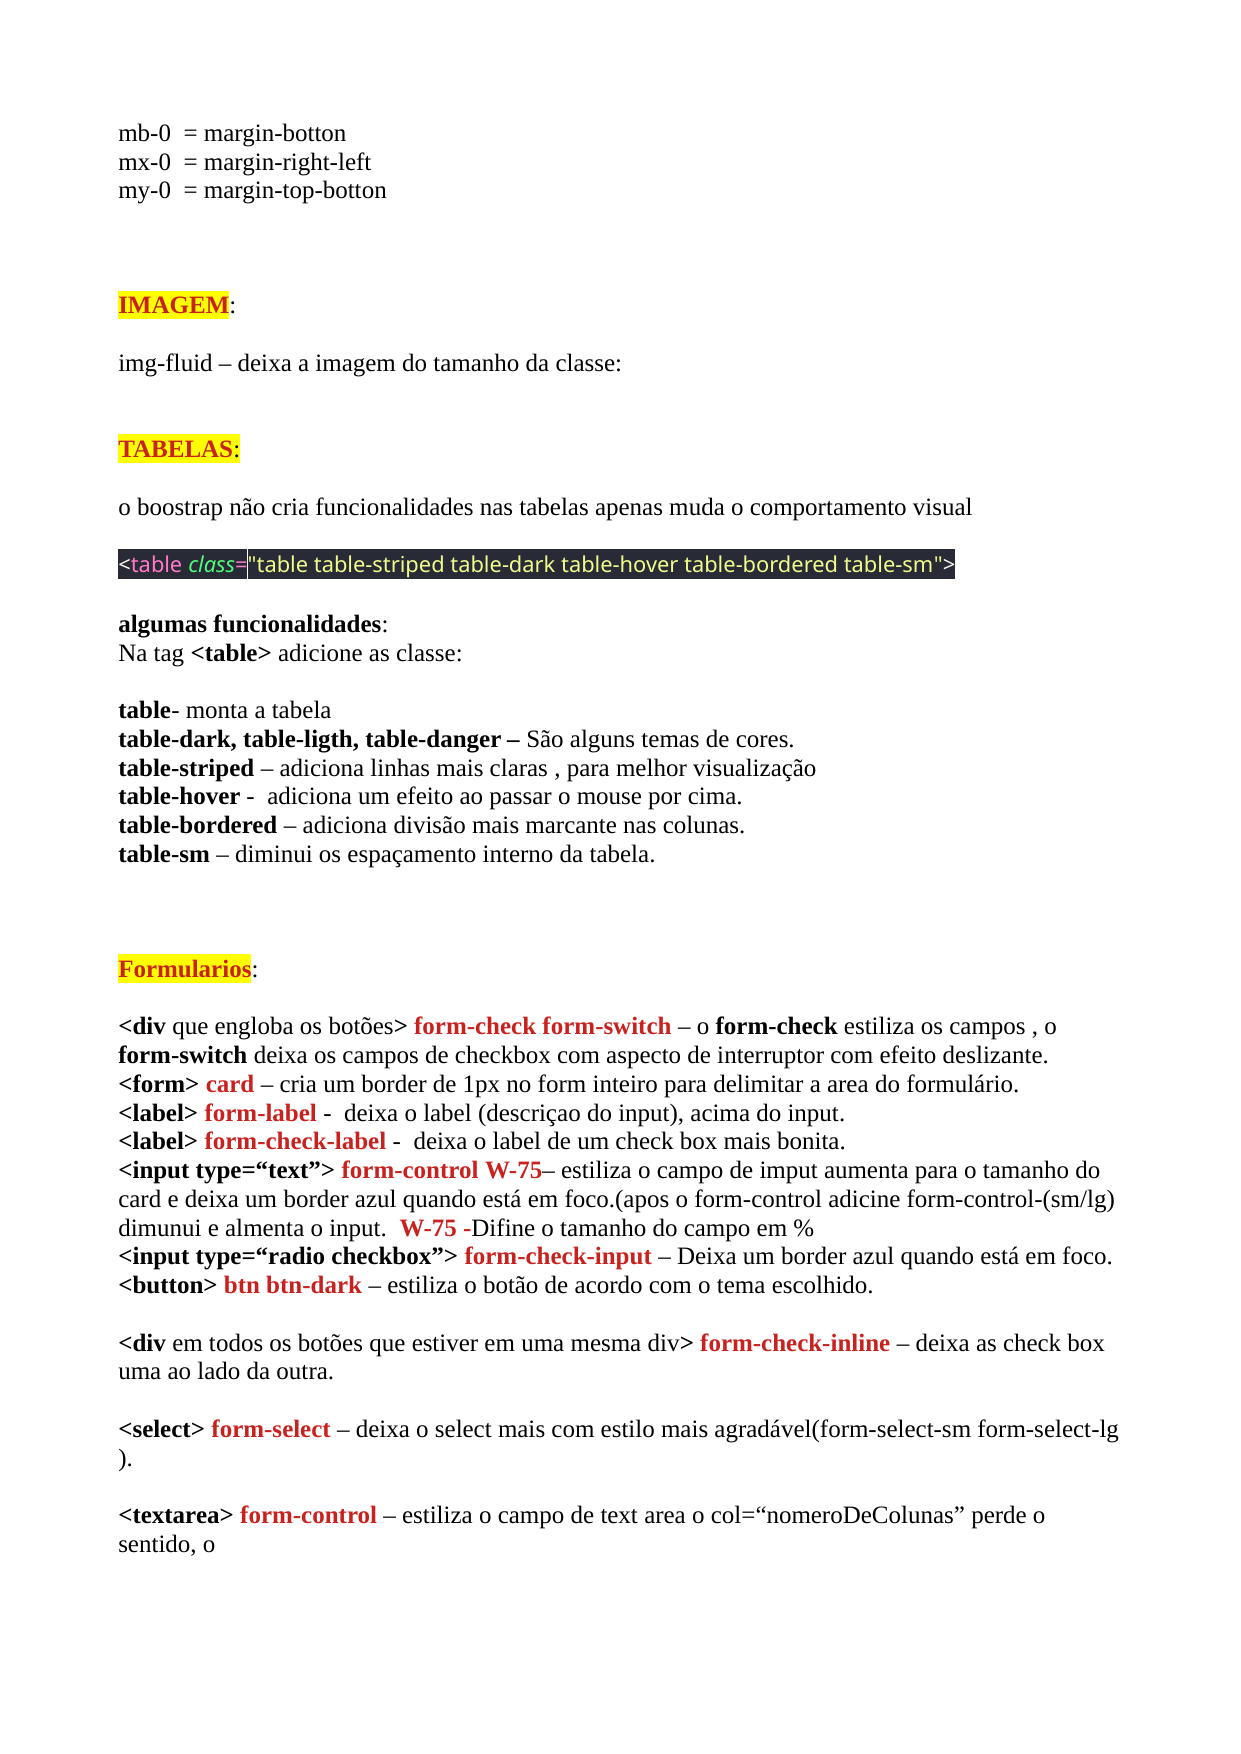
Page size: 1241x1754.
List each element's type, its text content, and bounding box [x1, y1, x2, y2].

text <form> card – cria um border de 1px no form inteiro para delimitar a area do formulário. [118, 1069, 1122, 1098]
text table-bordered – adiciona divisão mais marcante nas colunas. [118, 810, 1122, 839]
text <textarea> form-control – estiliza o campo de text area o col=“nomeroDeColunas” perde o sentido, o [118, 1500, 1122, 1558]
text <label> form-label - deixa o label (descriçao do input), acima do input. [118, 1098, 1122, 1126]
text <table class="table table-striped table-dark table-hover table-bordered table-sm"> [118, 549, 1122, 579]
text mx-0 = margin-right-left [118, 147, 1122, 176]
text <div em todos os botões que estiver em uma mesma div> form-check-inline – deixa as check box uma ao lado da outra. [118, 1328, 1122, 1385]
text table-hover - adiciona um efeito ao passar o mouse por cima. [118, 781, 1122, 810]
text Formularios: [118, 954, 1122, 983]
text TABELAS: [118, 434, 1122, 463]
text <input type=“text”> form-control W-75– estiliza o campo de imput aumenta para o tamanho do card e deixa um border azul quando está em foco.(apos o form-control adicine form-control-(sm/lg) dimunui e almenta o input. W-75 -Difine o tamanho do campo em % [118, 1155, 1122, 1241]
text <label> form-check-label - deixa o label de um check box mais bonita. [118, 1126, 1122, 1155]
text table-dark, table-ligth, table-danger – São alguns temas de cores. [118, 724, 1122, 753]
text mb-0 = margin-botton [118, 118, 1122, 147]
text algumas funcionalidades: [118, 609, 1122, 638]
text <button> btn btn-dark – estiliza o botão de acordo com o tema escolhido. [118, 1270, 1122, 1299]
text <div que engloba os botões> form-check form-switch – o form-check estiliza os campos , o form-switch deixa os campos de checkbox com aspecto de interruptor com efeito deslizante. [118, 1011, 1122, 1069]
text IMAGEM: [118, 291, 1122, 319]
text <input type=“radio checkbox”> form-check-input – Deixa um border azul quando está em foco. [118, 1241, 1122, 1270]
text img-fluid – deixa a imagem do tamanho da classe: [118, 348, 1122, 377]
text table- monta a tabela [118, 695, 1122, 724]
text <select> form-select – deixa o select mais com estilo mais agradável(form-select-sm form-select-lg ). [118, 1414, 1122, 1471]
text table-striped – adiciona linhas mais claras , para melhor visualização [118, 753, 1122, 781]
text o boostrap não cria funcionalidades nas tabelas apenas muda o comportamento visual [118, 492, 1122, 521]
text Na tag <table> adicione as classe: [118, 638, 1122, 666]
text my-0 = margin-top-botton [118, 176, 1122, 204]
text table-sm – diminui os espaçamento interno da tabela. [118, 839, 1122, 868]
